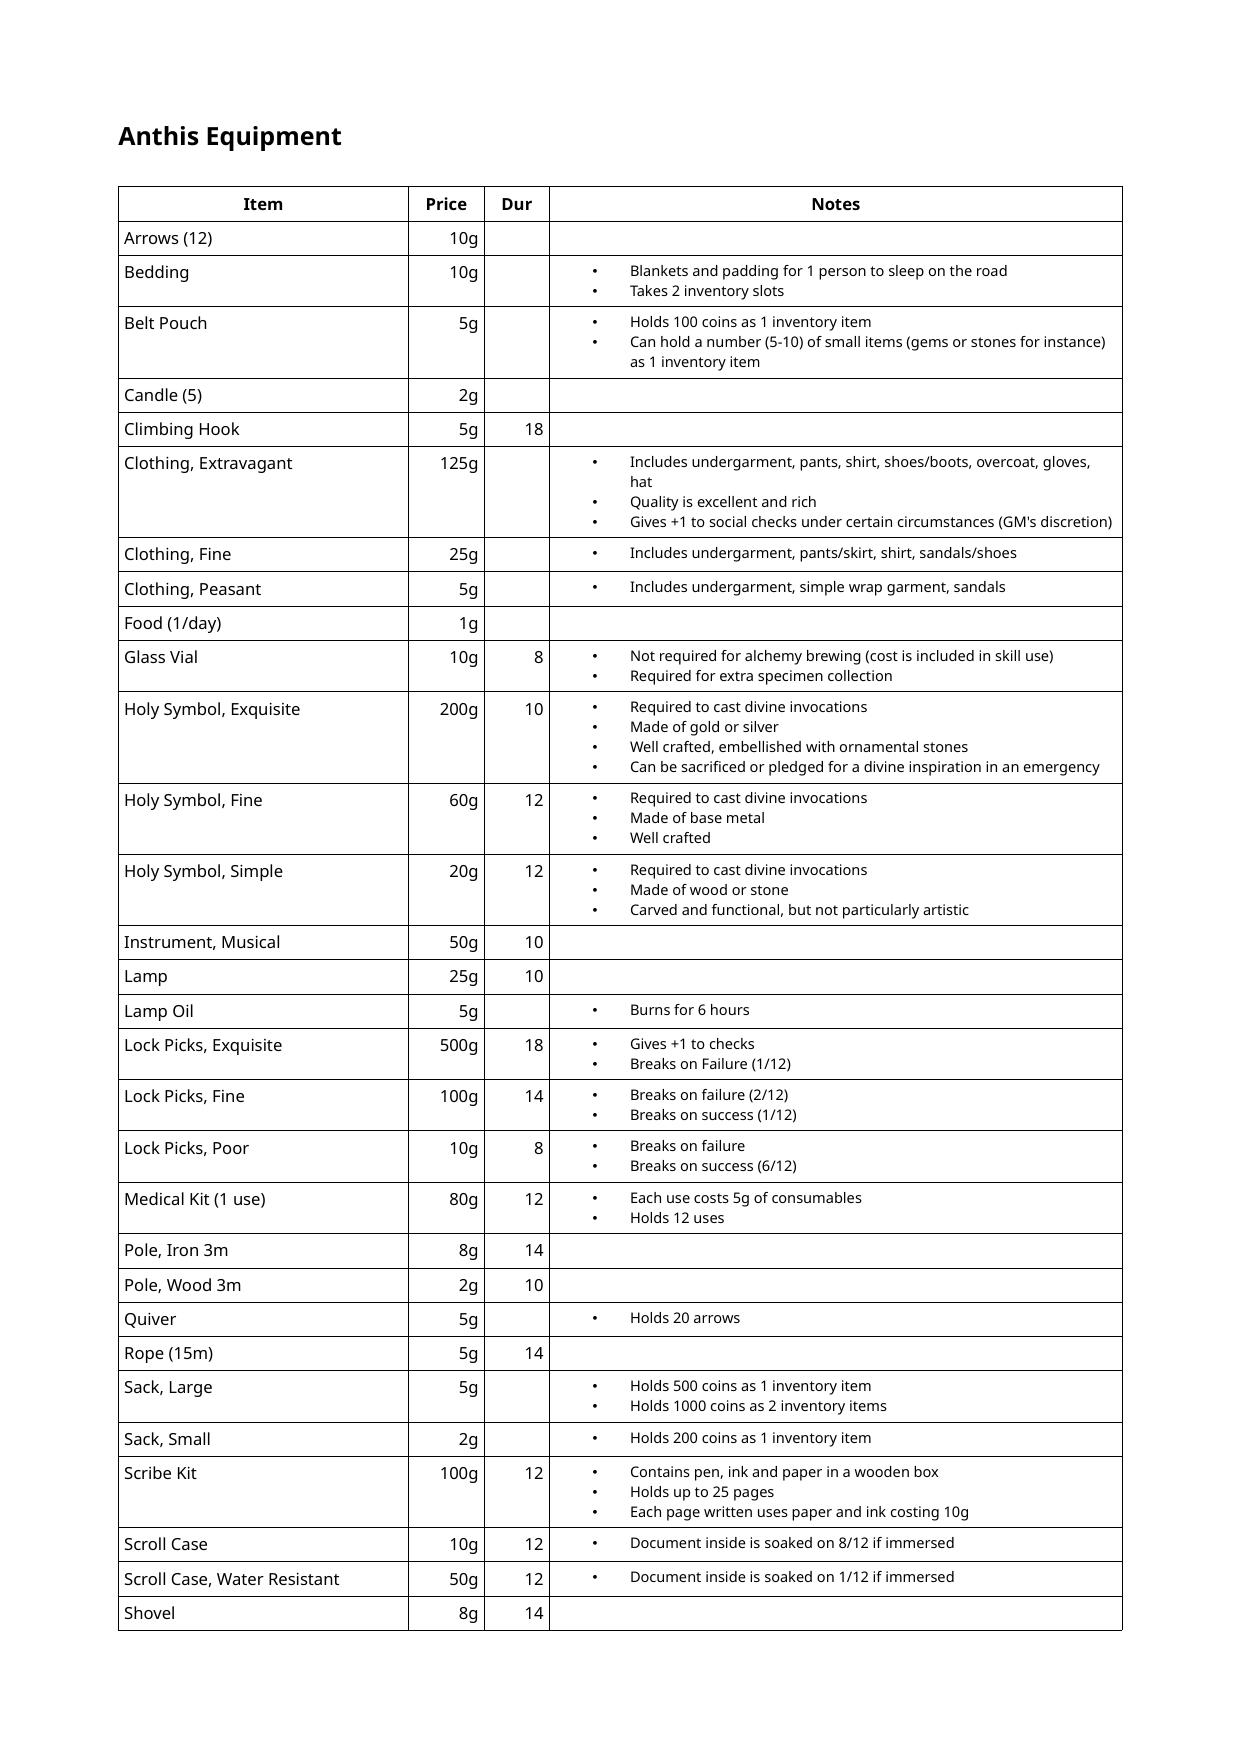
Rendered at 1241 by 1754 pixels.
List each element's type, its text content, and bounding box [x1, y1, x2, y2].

table_cell Lock Picks, Poor [119, 1131, 408, 1182]
table_cell 10 [485, 926, 549, 959]
text Anthis Equipment [118, 118, 1122, 152]
table_cell 10g [409, 222, 484, 255]
table_cell Quiver [119, 1303, 408, 1336]
table_cell Bedding [119, 256, 408, 306]
table_cell 25g [409, 960, 484, 993]
table_cell Arrows (12) [119, 222, 408, 255]
table_cell [485, 995, 549, 1028]
table_cell 12 [485, 784, 549, 854]
table_cell [550, 222, 1122, 255]
table_cell Belt Pouch [119, 307, 408, 377]
table_cell Holds 200 coins as 1 inventory item [550, 1423, 1122, 1456]
table_cell 10g [409, 1528, 484, 1561]
table_cell Pole, Wood 3m [119, 1269, 408, 1302]
table_cell Candle (5) [119, 379, 408, 412]
table_cell Food (1/day) [119, 607, 408, 640]
table_cell Holds 20 arrows [550, 1303, 1122, 1336]
table_cell 5g [409, 1371, 484, 1422]
table_cell Clothing, Fine [119, 538, 408, 571]
table_cell Breaks on failure Breaks on success (6/12) [550, 1131, 1122, 1182]
table_cell [550, 1269, 1122, 1302]
table_cell 12 [485, 1457, 549, 1527]
table_cell Scribe Kit [119, 1457, 408, 1527]
table_cell 12 [485, 855, 549, 925]
table_cell Required to cast divine invocations Made of gold or silver Well crafted, embellished with ornamental stones Can be sacrificed or pledged for a divine inspiration in an emergency [550, 692, 1122, 782]
table_header Item [119, 187, 408, 221]
table_cell Climbing Hook [119, 413, 408, 446]
table_cell Pole, Iron 3m [119, 1234, 408, 1267]
table_cell 2g [409, 379, 484, 412]
table_cell Holy Symbol, Fine [119, 784, 408, 854]
table_cell Holds 100 coins as 1 inventory item Can hold a number (5-10) of small items (gems or stones for instance) as 1 inventory item [550, 307, 1122, 377]
table_cell Rope (15m) [119, 1337, 408, 1370]
table_cell 5g [409, 307, 484, 377]
table_cell [485, 1423, 549, 1456]
table_cell [485, 1303, 549, 1336]
table_cell 5g [409, 413, 484, 446]
table_cell 8 [485, 641, 549, 691]
table_cell Breaks on failure (2/12) Breaks on success (1/12) [550, 1080, 1122, 1130]
table_cell Burns for 6 hours [550, 995, 1122, 1028]
table_cell 20g [409, 855, 484, 925]
table_cell [485, 538, 549, 571]
table_cell [485, 607, 549, 640]
table_cell [550, 607, 1122, 640]
table_cell 50g [409, 1562, 484, 1596]
table_cell 12 [485, 1562, 549, 1596]
table_header Notes [550, 187, 1122, 221]
table_cell Shovel [119, 1597, 408, 1630]
table_cell 1g [409, 607, 484, 640]
table_cell Includes undergarment, simple wrap garment, sandals [550, 572, 1122, 606]
table_cell [550, 1234, 1122, 1267]
table_cell Lock Picks, Fine [119, 1080, 408, 1130]
table_cell [550, 379, 1122, 412]
table_cell [485, 256, 549, 306]
table_cell 200g [409, 692, 484, 782]
table_cell 10 [485, 1269, 549, 1302]
table_cell 2g [409, 1423, 484, 1456]
table_cell 8g [409, 1234, 484, 1267]
table_cell 10g [409, 641, 484, 691]
table_cell 14 [485, 1080, 549, 1130]
table_cell Document inside is soaked on 1/12 if immersed [550, 1562, 1122, 1596]
table_cell 5g [409, 572, 484, 606]
table_cell Holds 500 coins as 1 inventory item Holds 1000 coins as 2 inventory items [550, 1371, 1122, 1422]
table_cell Glass Vial [119, 641, 408, 691]
table_cell 14 [485, 1337, 549, 1370]
table_cell Lamp [119, 960, 408, 993]
table_cell 12 [485, 1528, 549, 1561]
table_cell Each use costs 5g of consumables Holds 12 uses [550, 1183, 1122, 1233]
table_cell 10 [485, 960, 549, 993]
table_cell Required to cast divine invocations Made of base metal Well crafted [550, 784, 1122, 854]
table_cell 125g [409, 447, 484, 537]
table_header Dur [485, 187, 549, 221]
table_cell 100g [409, 1080, 484, 1130]
table_cell 10g [409, 256, 484, 306]
table_cell [485, 379, 549, 412]
table_cell [550, 413, 1122, 446]
table_cell Contains pen, ink and paper in a wooden box Holds up to 25 pages Each page written uses paper and ink costing 10g [550, 1457, 1122, 1527]
table_cell [485, 307, 549, 377]
table_cell Scroll Case [119, 1528, 408, 1561]
table_cell Includes undergarment, pants, shirt, shoes/boots, overcoat, gloves, hat Quality is excellent and rich Gives +1 to social checks under certain circumstances (GM's discretion) [550, 447, 1122, 537]
table_cell Not required for alchemy brewing (cost is included in skill use) Required for extra specimen collection [550, 641, 1122, 691]
table_cell Holy Symbol, Simple [119, 855, 408, 925]
table_cell 8g [409, 1597, 484, 1630]
table_cell Holy Symbol, Exquisite [119, 692, 408, 782]
table_cell 2g [409, 1269, 484, 1302]
table_cell Lamp Oil [119, 995, 408, 1028]
table_cell 14 [485, 1597, 549, 1630]
table_cell 50g [409, 926, 484, 959]
table_cell 100g [409, 1457, 484, 1527]
table_cell 10g [409, 1131, 484, 1182]
table_cell Document inside is soaked on 8/12 if immersed [550, 1528, 1122, 1561]
table_cell 14 [485, 1234, 549, 1267]
table_cell Required to cast divine invocations Made of wood or stone Carved and functional, but not particularly artistic [550, 855, 1122, 925]
table_cell 8 [485, 1131, 549, 1182]
table_cell 5g [409, 1337, 484, 1370]
table_cell Sack, Large [119, 1371, 408, 1422]
table_cell Blankets and padding for 1 person to sleep on the road Takes 2 inventory slots [550, 256, 1122, 306]
table_cell Medical Kit (1 use) [119, 1183, 408, 1233]
table_cell 5g [409, 995, 484, 1028]
table_header Price [409, 187, 484, 221]
table_cell Clothing, Extravagant [119, 447, 408, 537]
table_cell Includes undergarment, pants/skirt, shirt, sandals/shoes [550, 538, 1122, 571]
table_cell 12 [485, 1183, 549, 1233]
table_cell Scroll Case, Water Resistant [119, 1562, 408, 1596]
table_cell [485, 1371, 549, 1422]
table_cell Gives +1 to checks Breaks on Failure (1/12) [550, 1029, 1122, 1079]
table_cell 25g [409, 538, 484, 571]
table_cell Instrument, Musical [119, 926, 408, 959]
table_cell [550, 926, 1122, 959]
table_cell [485, 447, 549, 537]
table_cell [550, 1337, 1122, 1370]
table_cell Sack, Small [119, 1423, 408, 1456]
table_cell 80g [409, 1183, 484, 1233]
table_cell Clothing, Peasant [119, 572, 408, 606]
table_cell [485, 572, 549, 606]
table_cell Lock Picks, Exquisite [119, 1029, 408, 1079]
table_cell 5g [409, 1303, 484, 1336]
table_cell 500g [409, 1029, 484, 1079]
table_cell 10 [485, 692, 549, 782]
table_cell 60g [409, 784, 484, 854]
table_cell 18 [485, 413, 549, 446]
table_cell [550, 960, 1122, 993]
table_cell 18 [485, 1029, 549, 1079]
table_cell [485, 222, 549, 255]
table_cell [550, 1597, 1122, 1630]
